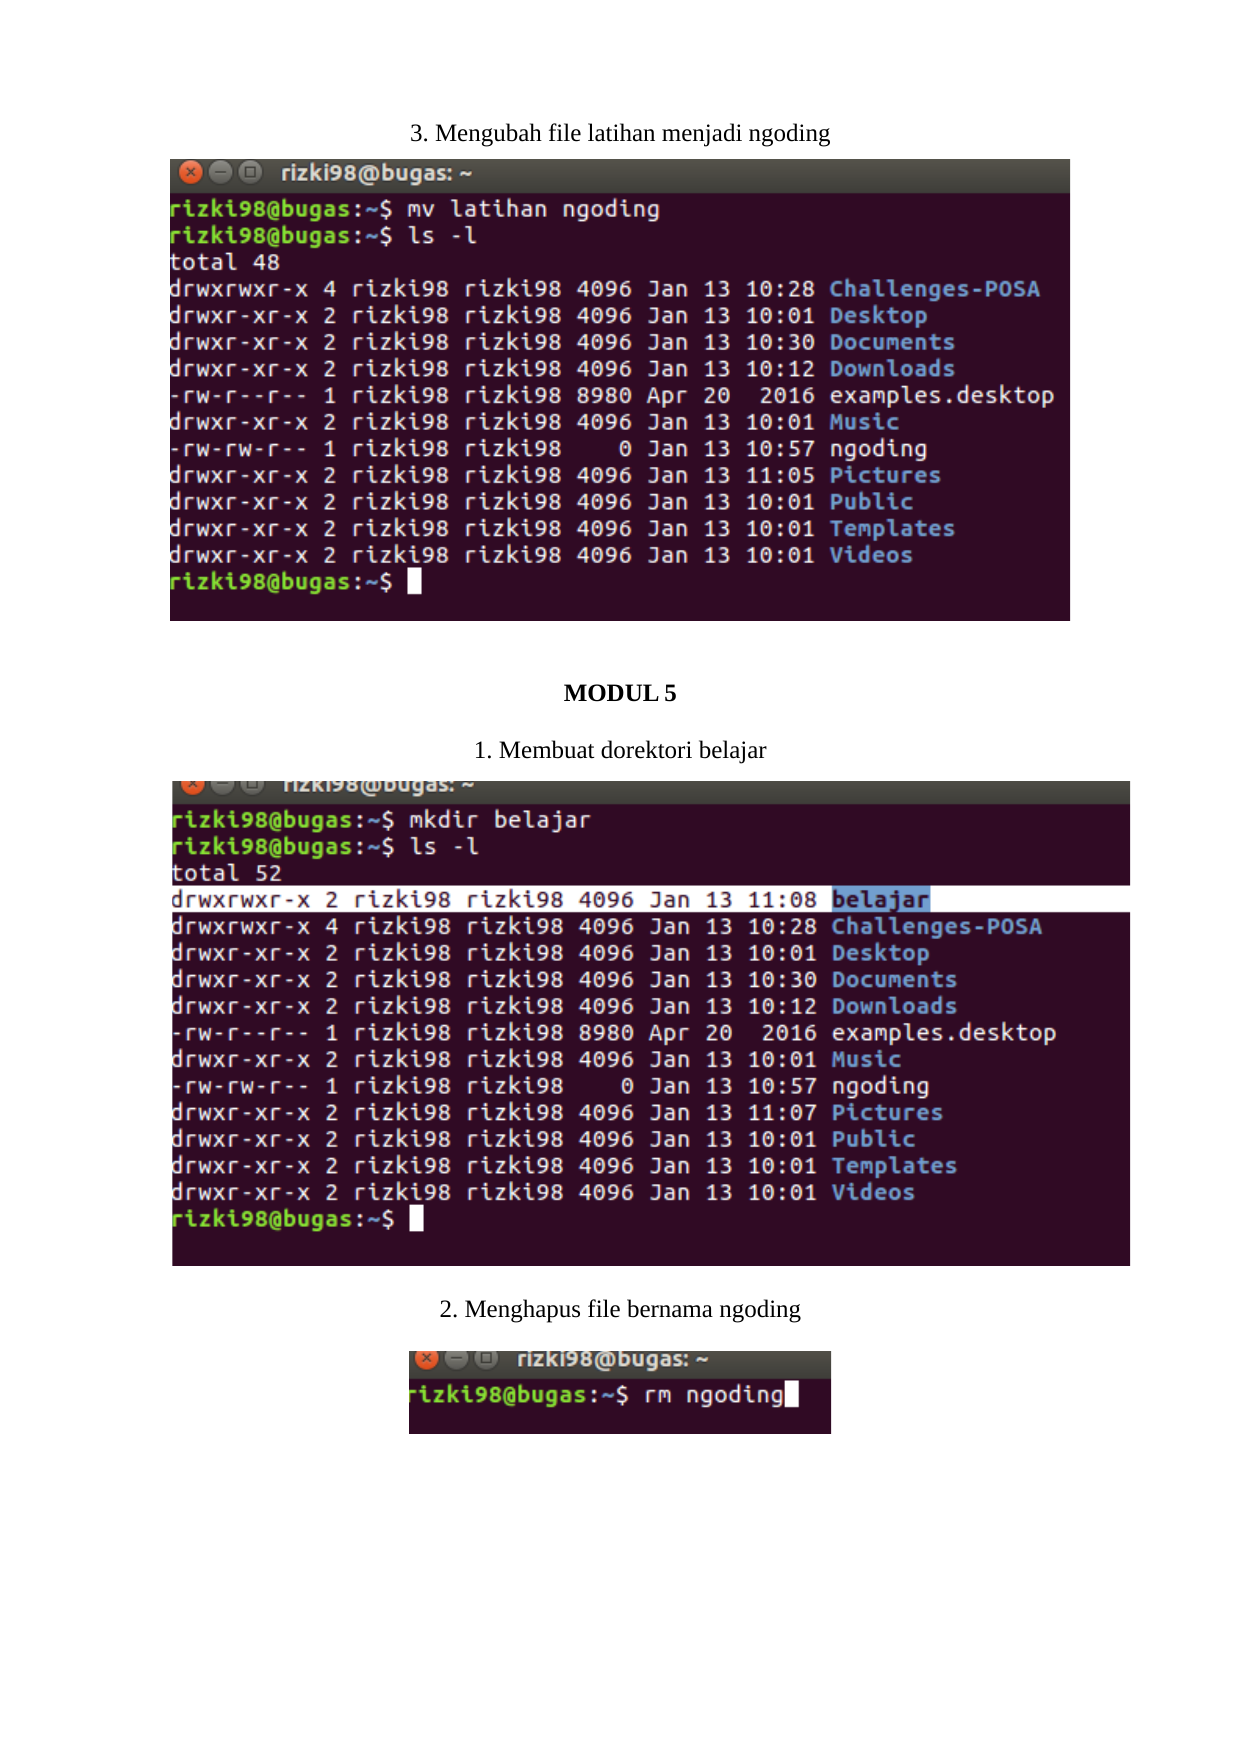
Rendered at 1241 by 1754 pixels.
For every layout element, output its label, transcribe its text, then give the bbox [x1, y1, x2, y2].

text 2. Menghapus file bernama ngoding [118, 1294, 1122, 1323]
picture [172, 781, 1131, 1266]
picture [409, 1351, 832, 1434]
picture [170, 159, 1071, 621]
text 3. Mengubah file latihan menjadi ngoding [118, 118, 1122, 147]
text MODUL 5 [118, 678, 1122, 707]
text 1. Membuat dorektori belajar [118, 735, 1122, 764]
